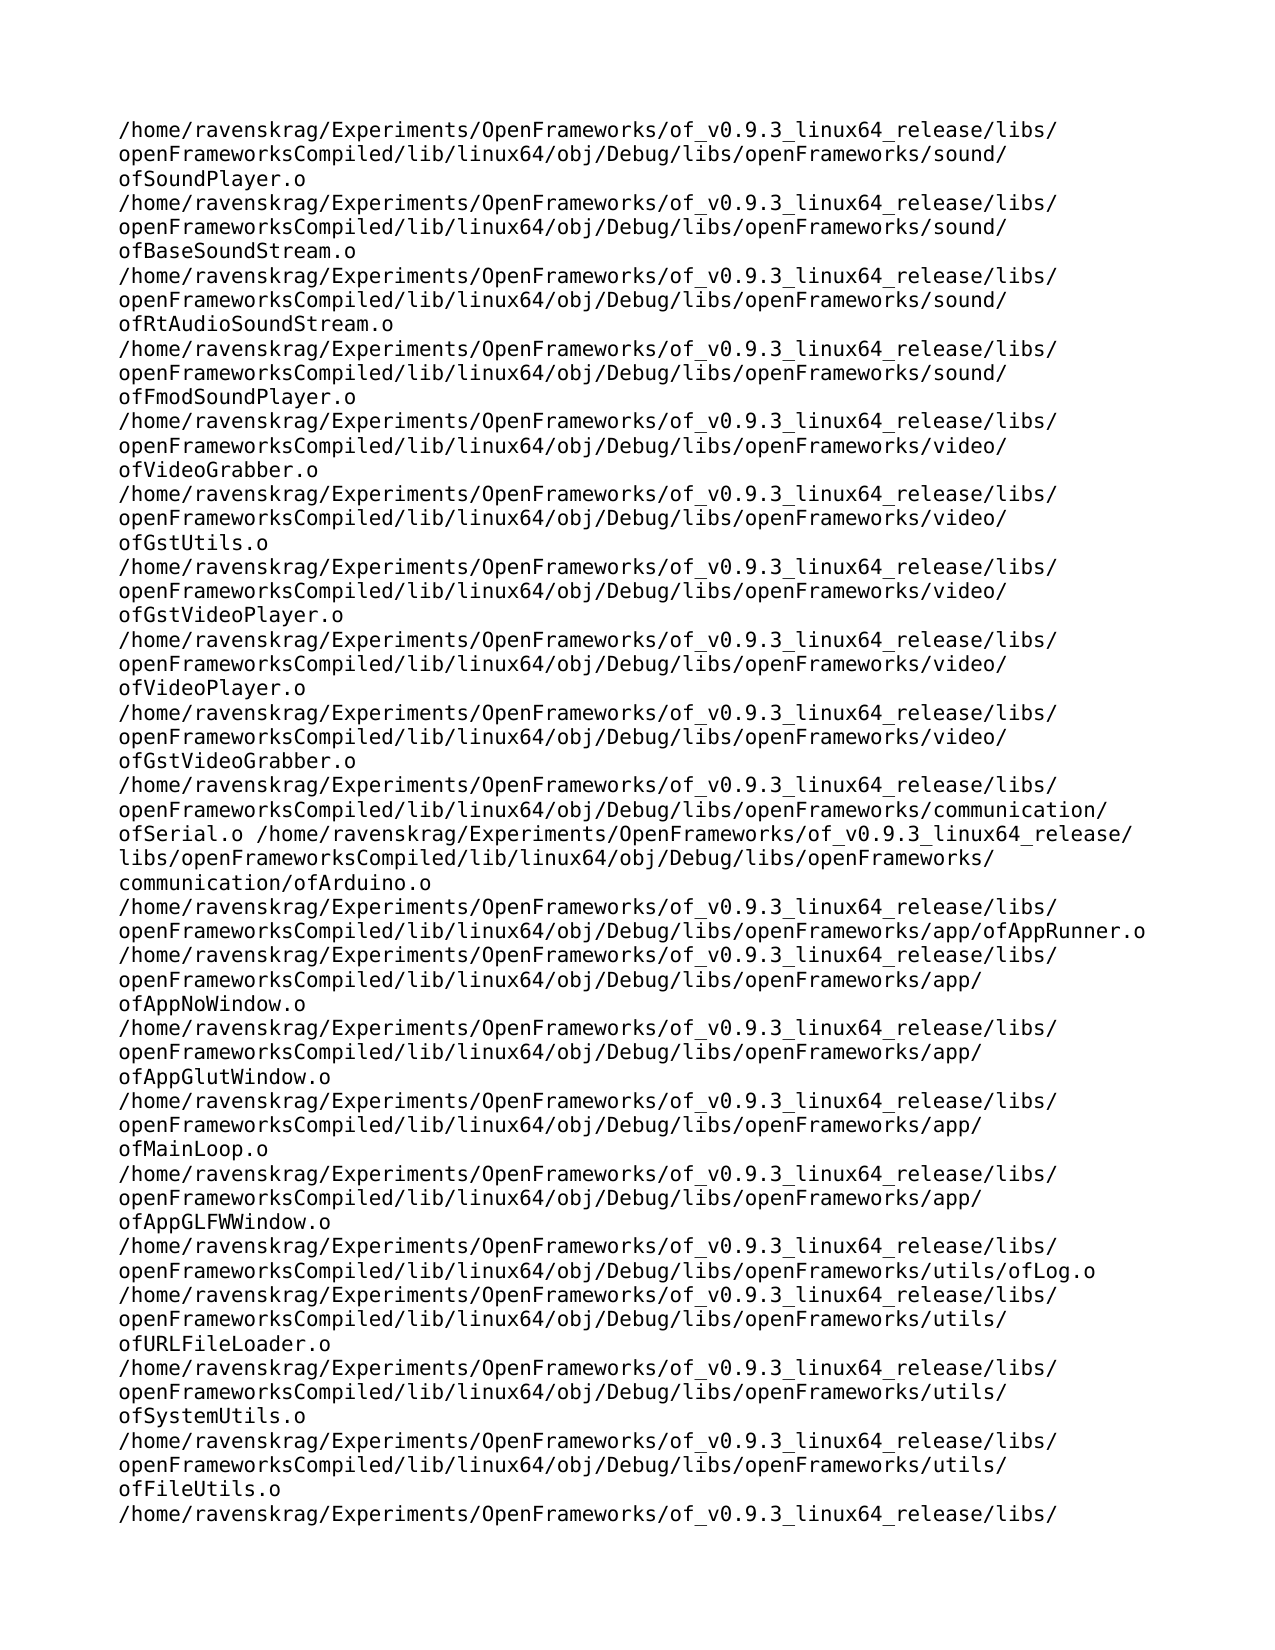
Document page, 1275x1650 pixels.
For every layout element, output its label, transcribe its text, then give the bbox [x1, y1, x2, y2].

text /home/ravenskrag/Experiments/OpenFrameworks/of_v0.9.3_linux64_release/libs/openFrameworksCompiled/lib/linux64/obj/Debug/libs/openFrameworks/sound/ofSoundPlayer.o /home/ravenskrag/Experiments/OpenFrameworks/of_v0.9.3_linux64_release/libs/openFrameworksCompiled/lib/linux64/obj/Debug/libs/openFrameworks/sound/ofBaseSoundStream.o /home/ravenskrag/Experiments/OpenFrameworks/of_v0.9.3_linux64_release/libs/openFrameworksCompiled/lib/linux64/obj/Debug/libs/openFrameworks/sound/ofRtAudioSoundStream.o /home/ravenskrag/Experiments/OpenFrameworks/of_v0.9.3_linux64_release/libs/openFrameworksCompiled/lib/linux64/obj/Debug/libs/openFrameworks/sound/ofFmodSoundPlayer.o /home/ravenskrag/Experiments/OpenFrameworks/of_v0.9.3_linux64_release/libs/openFrameworksCompiled/lib/linux64/obj/Debug/libs/openFrameworks/video/ofVideoGrabber.o /home/ravenskrag/Experiments/OpenFrameworks/of_v0.9.3_linux64_release/libs/openFrameworksCompiled/lib/linux64/obj/Debug/libs/openFrameworks/video/ofGstUtils.o /home/ravenskrag/Experiments/OpenFrameworks/of_v0.9.3_linux64_release/libs/openFrameworksCompiled/lib/linux64/obj/Debug/libs/openFrameworks/video/ofGstVideoPlayer.o /home/ravenskrag/Experiments/OpenFrameworks/of_v0.9.3_linux64_release/libs/openFrameworksCompiled/lib/linux64/obj/Debug/libs/openFrameworks/video/ofVideoPlayer.o /home/ravenskrag/Experiments/OpenFrameworks/of_v0.9.3_linux64_release/libs/openFrameworksCompiled/lib/linux64/obj/Debug/libs/openFrameworks/video/ofGstVideoGrabber.o /home/ravenskrag/Experiments/OpenFrameworks/of_v0.9.3_linux64_release/libs/openFrameworksCompiled/lib/linux64/obj/Debug/libs/openFrameworks/communication/ofSerial.o /home/ravenskrag/Experiments/OpenFrameworks/of_v0.9.3_linux64_release/libs/openFrameworksCompiled/lib/linux64/obj/Debug/libs/openFrameworks/communication/ofArduino.o /home/ravenskrag/Experiments/OpenFrameworks/of_v0.9.3_linux64_release/libs/openFrameworksCompiled/lib/linux64/obj/Debug/libs/openFrameworks/app/ofAppRunner.o /home/ravenskrag/Experiments/OpenFrameworks/of_v0.9.3_linux64_release/libs/openFrameworksCompiled/lib/linux64/obj/Debug/libs/openFrameworks/app/ofAppNoWindow.o /home/ravenskrag/Experiments/OpenFrameworks/of_v0.9.3_linux64_release/libs/openFrameworksCompiled/lib/linux64/obj/Debug/libs/openFrameworks/app/ofAppGlutWindow.o /home/ravenskrag/Experiments/OpenFrameworks/of_v0.9.3_linux64_release/libs/openFrameworksCompiled/lib/linux64/obj/Debug/libs/openFrameworks/app/ofMainLoop.o /home/ravenskrag/Experiments/OpenFrameworks/of_v0.9.3_linux64_release/libs/openFrameworksCompiled/lib/linux64/obj/Debug/libs/openFrameworks/app/ofAppGLFWWindow.o /home/ravenskrag/Experiments/OpenFrameworks/of_v0.9.3_linux64_release/libs/openFrameworksCompiled/lib/linux64/obj/Debug/libs/openFrameworks/utils/ofLog.o /home/ravenskrag/Experiments/OpenFrameworks/of_v0.9.3_linux64_release/libs/openFrameworksCompiled/lib/linux64/obj/Debug/libs/openFrameworks/utils/ofURLFileLoader.o /home/ravenskrag/Experiments/OpenFrameworks/of_v0.9.3_linux64_release/libs/openFrameworksCompiled/lib/linux64/obj/Debug/libs/openFrameworks/utils/ofSystemUtils.o /home/ravenskrag/Experiments/OpenFrameworks/of_v0.9.3_linux64_release/libs/openFrameworksCompiled/lib/linux64/obj/Debug/libs/openFrameworks/utils/ofFileUtils.o /home/ravenskrag/Experiments/OpenFrameworks/of_v0.9.3_linux64_release/libs/ [118, 118, 1157, 1526]
